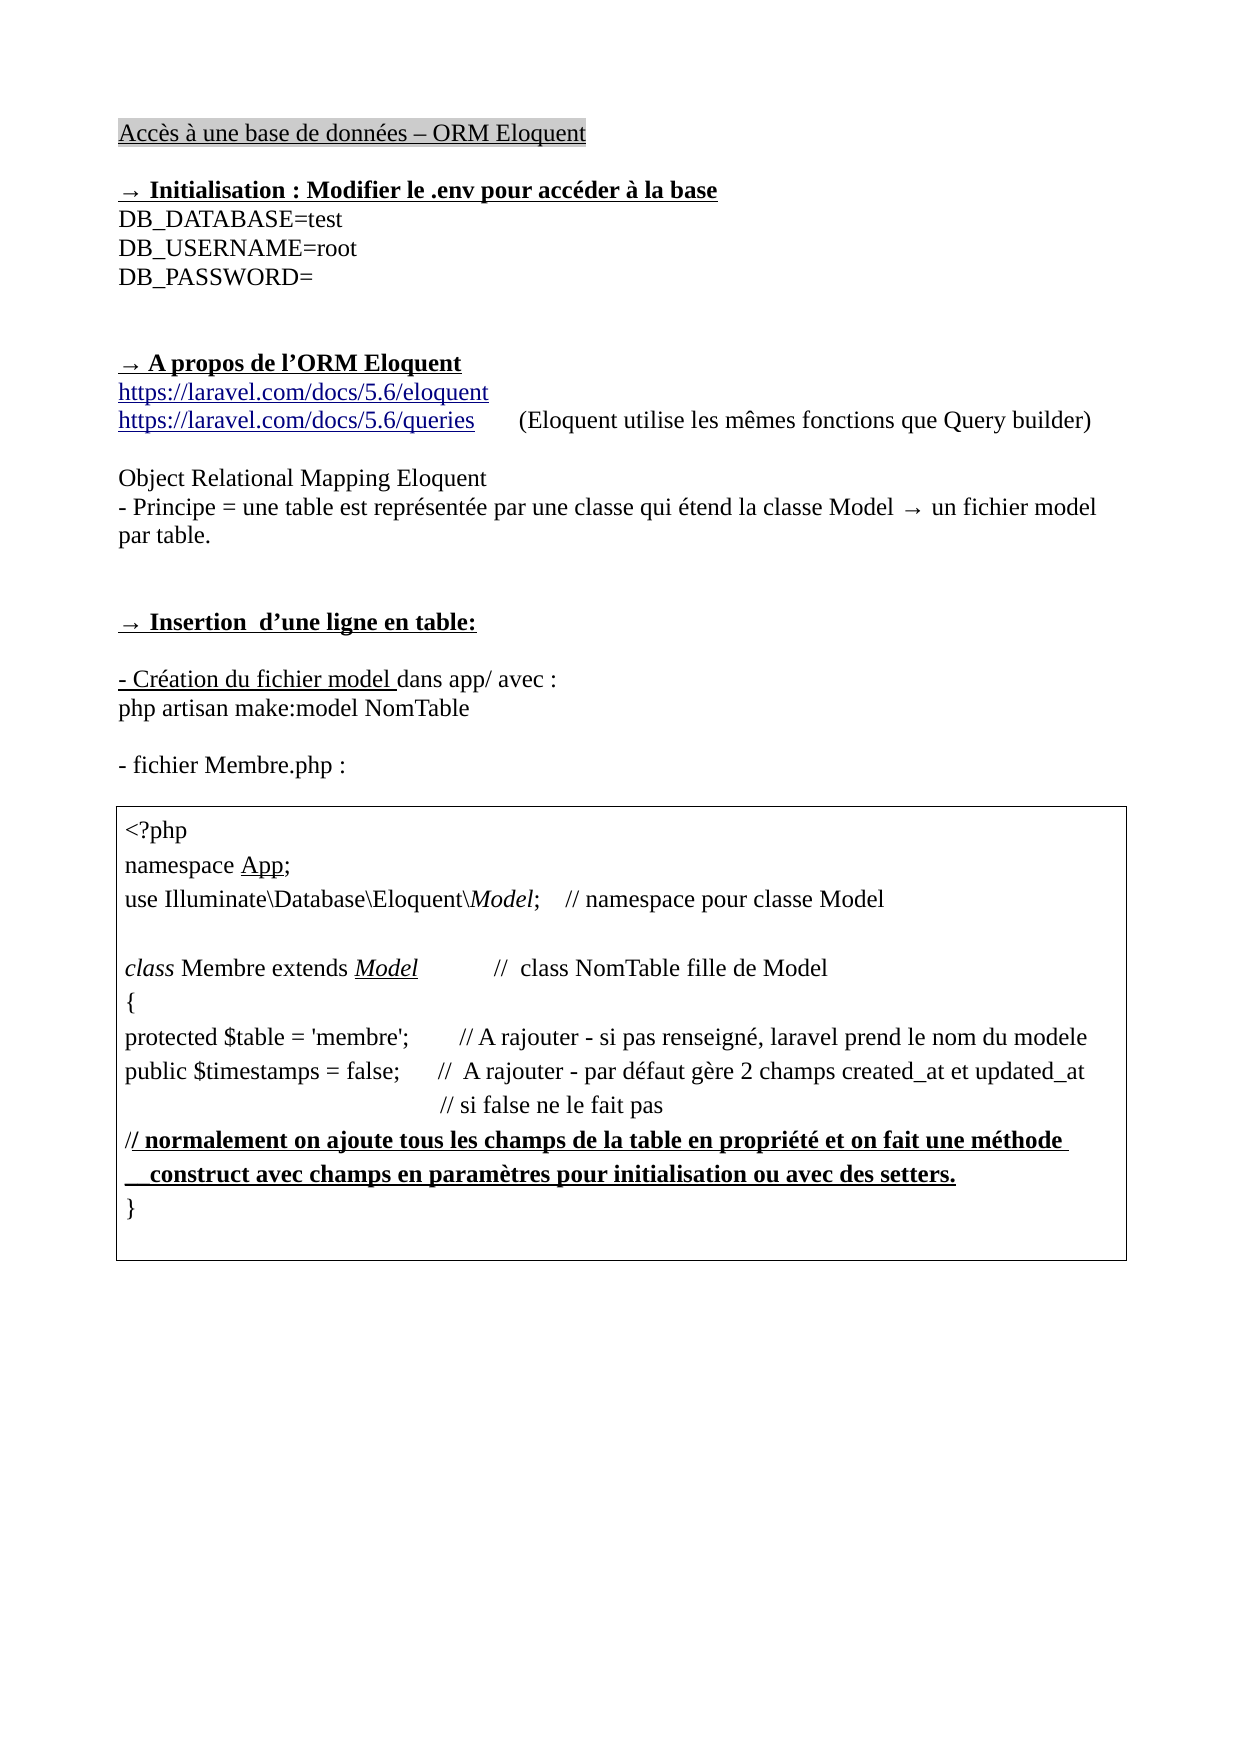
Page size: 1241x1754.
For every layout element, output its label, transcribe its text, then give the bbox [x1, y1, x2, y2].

text use Illuminate\Database\Eloquent\Model; // namespace pour classe Model [124, 878, 1118, 913]
text → Insertion d’une ligne en table: [118, 607, 1122, 636]
text - Création du fichier model dans app/ avec : [118, 664, 1122, 693]
text protected $table = 'membre'; // A rajouter - si pas renseigné, laravel prend le nom du modele [124, 1016, 1118, 1050]
text → Initialisation : Modifier le .env pour accéder à la base [118, 176, 1122, 204]
text Object Relational Mapping Eloquent [118, 463, 1122, 492]
text // normalement on ajoute tous les champs de la table en propriété et on fait une méthode [124, 1119, 1118, 1153]
text __construct avec champs en paramètres pour initialisation ou avec des setters. [124, 1153, 1118, 1188]
text Accès à une base de données – ORM Eloquent [118, 118, 1122, 147]
text // si false ne le fait pas [124, 1085, 1118, 1119]
text namespace App; [124, 844, 1118, 878]
text - fichier Membre.php : [118, 751, 1122, 779]
text → A propos de l’ORM Eloquent [118, 348, 1122, 377]
text - Principe = une table est représentée par une classe qui étend la classe Model → un fichier model par table. [118, 492, 1122, 549]
text public $timestamps = false; // A rajouter - par défaut gère 2 champs created_at et updated_at [124, 1050, 1118, 1085]
text { [124, 982, 1118, 1016]
text https://laravel.com/docs/5.6/queries (Eloquent utilise les mêmes fonctions que Query builder) [118, 406, 1122, 434]
text class Membre extends Model // class NomTable fille de Model [124, 947, 1118, 982]
text https://laravel.com/docs/5.6/eloquent [118, 377, 1122, 406]
text } [124, 1188, 1118, 1222]
text <?php [124, 815, 1118, 844]
text DB_DATABASE=test DB_USERNAME=root DB_PASSWORD= [118, 204, 1122, 291]
text php artisan make:model NomTable [118, 693, 1122, 722]
